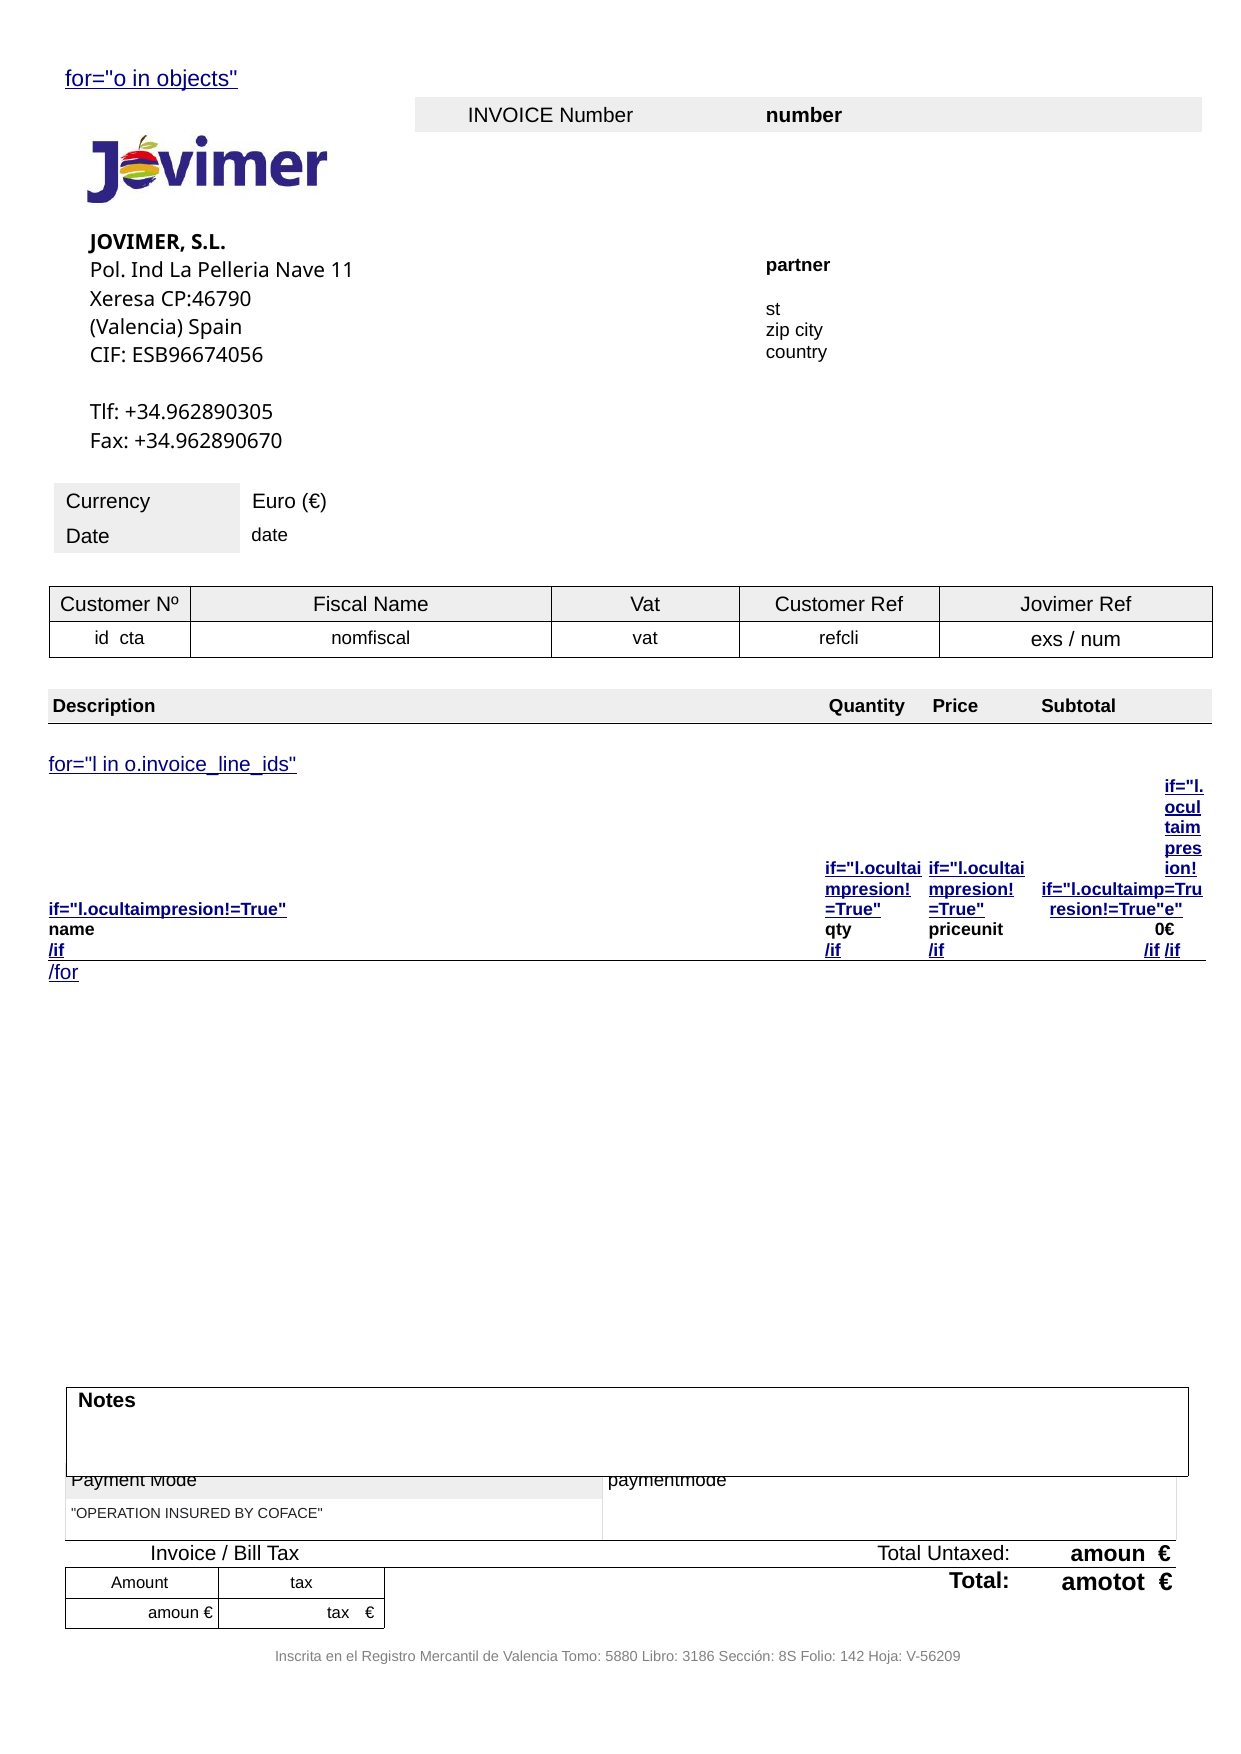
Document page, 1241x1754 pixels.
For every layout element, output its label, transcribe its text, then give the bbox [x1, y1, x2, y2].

table_header JOVIMER, S.L. Pol. Ind La Pelleria Nave 11 Xeresa CP:46790 (Valencia) Spain CIF: ESB96674056 Tlf: +34.962890305 Fax: +34.962890670 [48, 91, 409, 559]
table_cell nomfiscal [191, 622, 551, 657]
table_cell /for [48, 960, 1212, 984]
picture [87, 135, 328, 203]
table_cell partner st zip city country [686, 227, 1202, 432]
table_header if="l.ocultaimpresion!=True" € /if [1164, 776, 1206, 960]
table_header Quantity [823, 689, 926, 722]
table_header [409, 91, 1208, 559]
table_cell [415, 262, 686, 432]
table_header Customer Nº [50, 587, 190, 621]
table_header Price [926, 689, 1035, 722]
table_cell [1206, 776, 1212, 960]
table_header Customer Ref [740, 587, 939, 621]
table_header INVOICE Number [415, 97, 686, 132]
table_cell id cta [50, 622, 190, 657]
table_header Subtotal [1035, 689, 1212, 722]
table_cell [48, 728, 1212, 752]
table_header number [686, 97, 1202, 132]
table_header if="l.ocultaimpresion!=True" priceunit /if [928, 776, 1038, 960]
text for="o in objects" [65, 65, 1175, 91]
table_header if="l.ocultaimpresion!=True" 0 /if [1038, 776, 1164, 960]
table_cell [415, 227, 686, 262]
table_header Description [48, 689, 823, 722]
table_header Vat [552, 587, 739, 621]
table_cell [415, 132, 1202, 227]
table_cell vat [552, 622, 739, 657]
table_cell Date [54, 518, 240, 553]
table_cell exs / num [940, 622, 1212, 657]
table_header Jovimer Ref [940, 587, 1212, 621]
table_header if="l.ocultaimpresion!=True" qty /if [825, 776, 928, 960]
table_cell date [240, 518, 403, 553]
table_cell refcli [740, 622, 939, 657]
table_header if="l.ocultaimpresion!=True" name /if [48, 776, 825, 960]
text Notes [67, 1388, 1188, 1412]
table_header Currency [54, 483, 240, 518]
table_header [48, 724, 1212, 728]
table_cell for="l in o.invoice_line_ids" [48, 752, 1212, 776]
table_header [48, 683, 1212, 689]
table_header Euro (€) [240, 483, 403, 518]
table_header Fiscal Name [191, 587, 551, 621]
